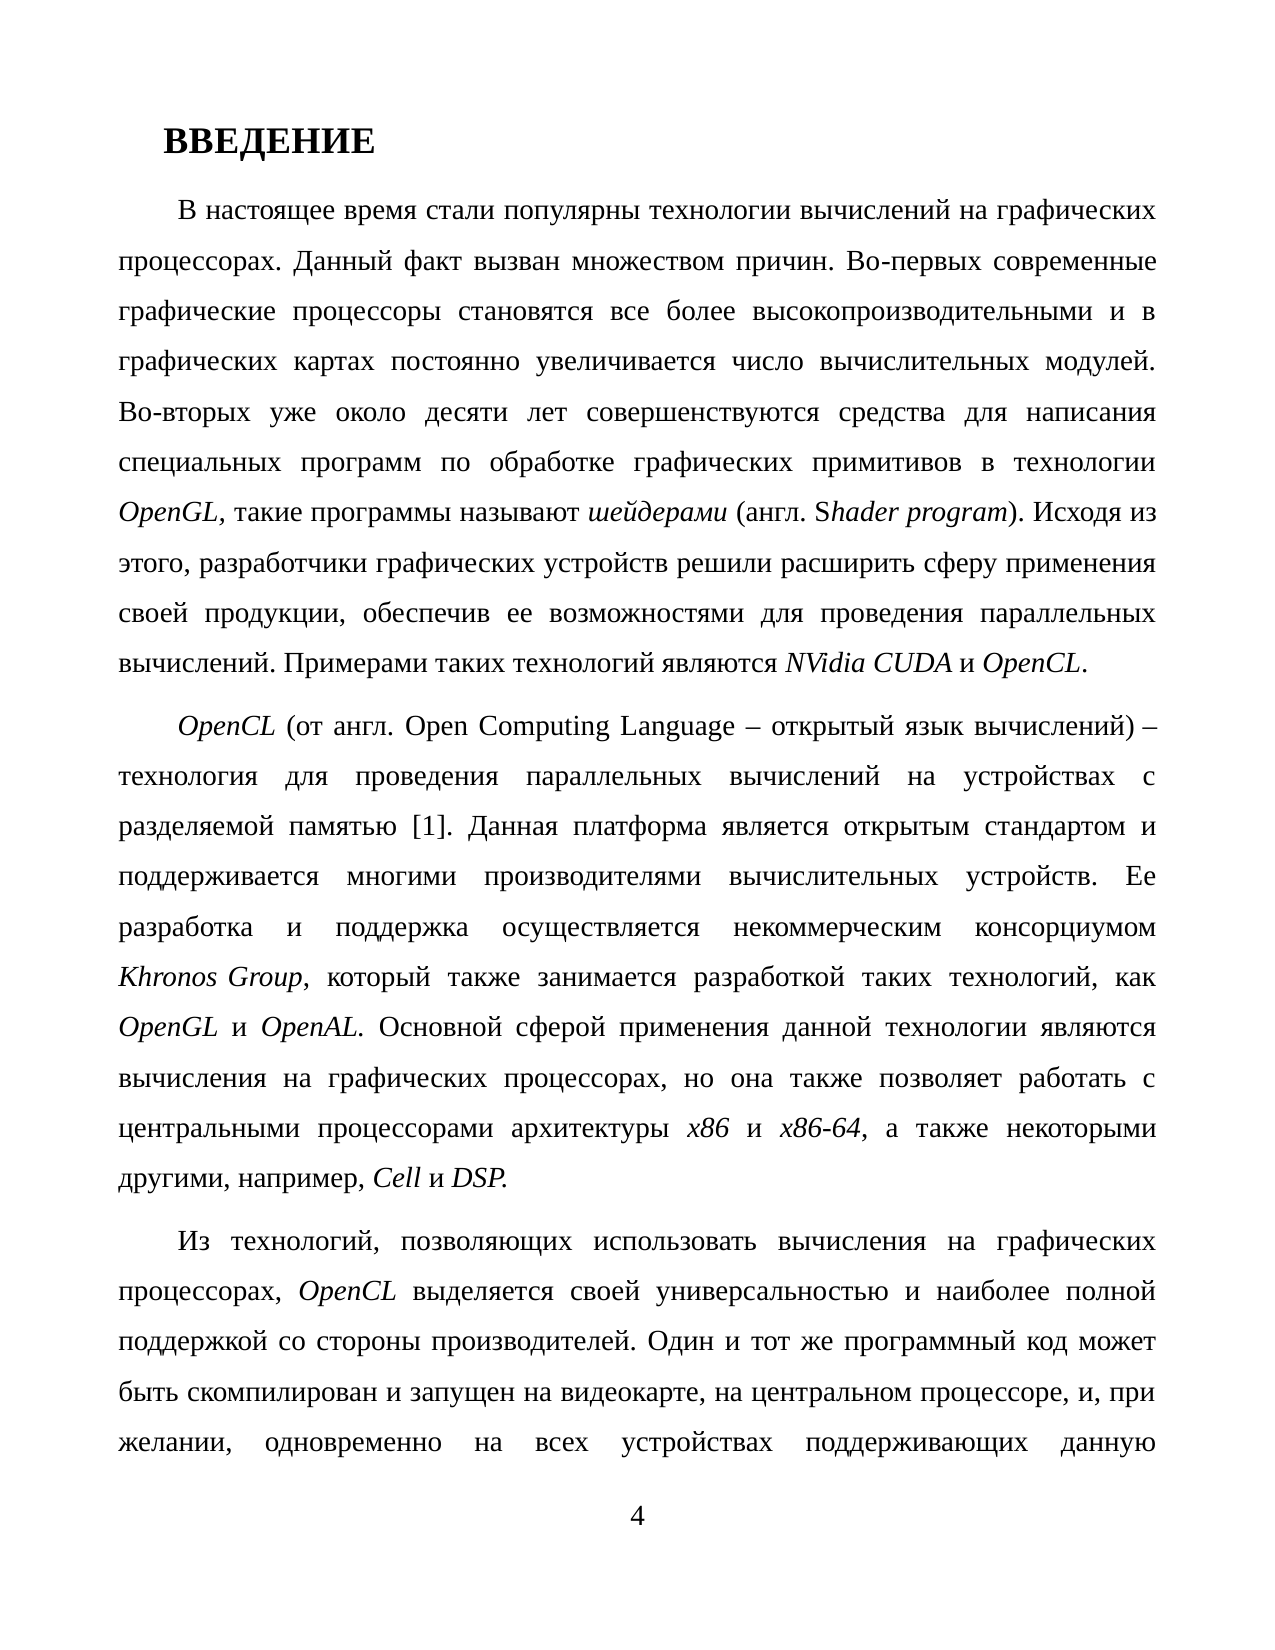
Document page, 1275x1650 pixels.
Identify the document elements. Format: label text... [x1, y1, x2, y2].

text В настоящее время стали популярны технологии вычислений на графических процессорах. Данный факт вызван множеством причин. Во‑первых современные графические процессоры становятся все более высокопроизводительными и в графических картах постоянно увеличивается число вычислительных модулей. Во‑вторых уже около десяти лет совершенствуются средства для написания специальных программ по обработке графических примитивов в технологии OpenGL, такие программы называют шейдерами (англ. Shader program). Исходя из этого, разработчики графических устройств решили расширить сферу применения своей продукции, обеспечив ее возможностями для проведения параллельных вычислений. Примерами таких технологий являются NVidia CUDA и OpenCL. [118, 192, 1157, 679]
text Из технологий, позволяющих использовать вычисления на графических процессорах, OpenCL выделяется своей универсальностью и наиболее полной поддержкой со стороны производителей. Один и тот же программный код может быть скомпилирован и запущен на видеокарте, на центральном процессоре, и, при желании, одновременно на всех устройствах поддерживающих данную [118, 1223, 1157, 1457]
text OpenCL (от англ. Open Computing Language – открытый язык вычислений) – технология для проведения параллельных вычислений на устройствах с разделяемой памятью [1]. Данная платформа является открытым стандартом и поддерживается многими производителями вычислительных устройств. Ее разработка и поддержка осуществляется некоммерческим консорциумом Khronos Group, который также занимается разработкой таких технологий, как OpenGL и OpenAL. Основной сферой применения данной технологии являются вычисления на графических процессорах, но она также позволяет работать с центральными процессорами архитектуры x86 и x86-64, а также некоторыми другими, например, Cell и DSP. [118, 708, 1157, 1194]
subtitle ВВЕДЕНИЕ [163, 118, 1112, 161]
